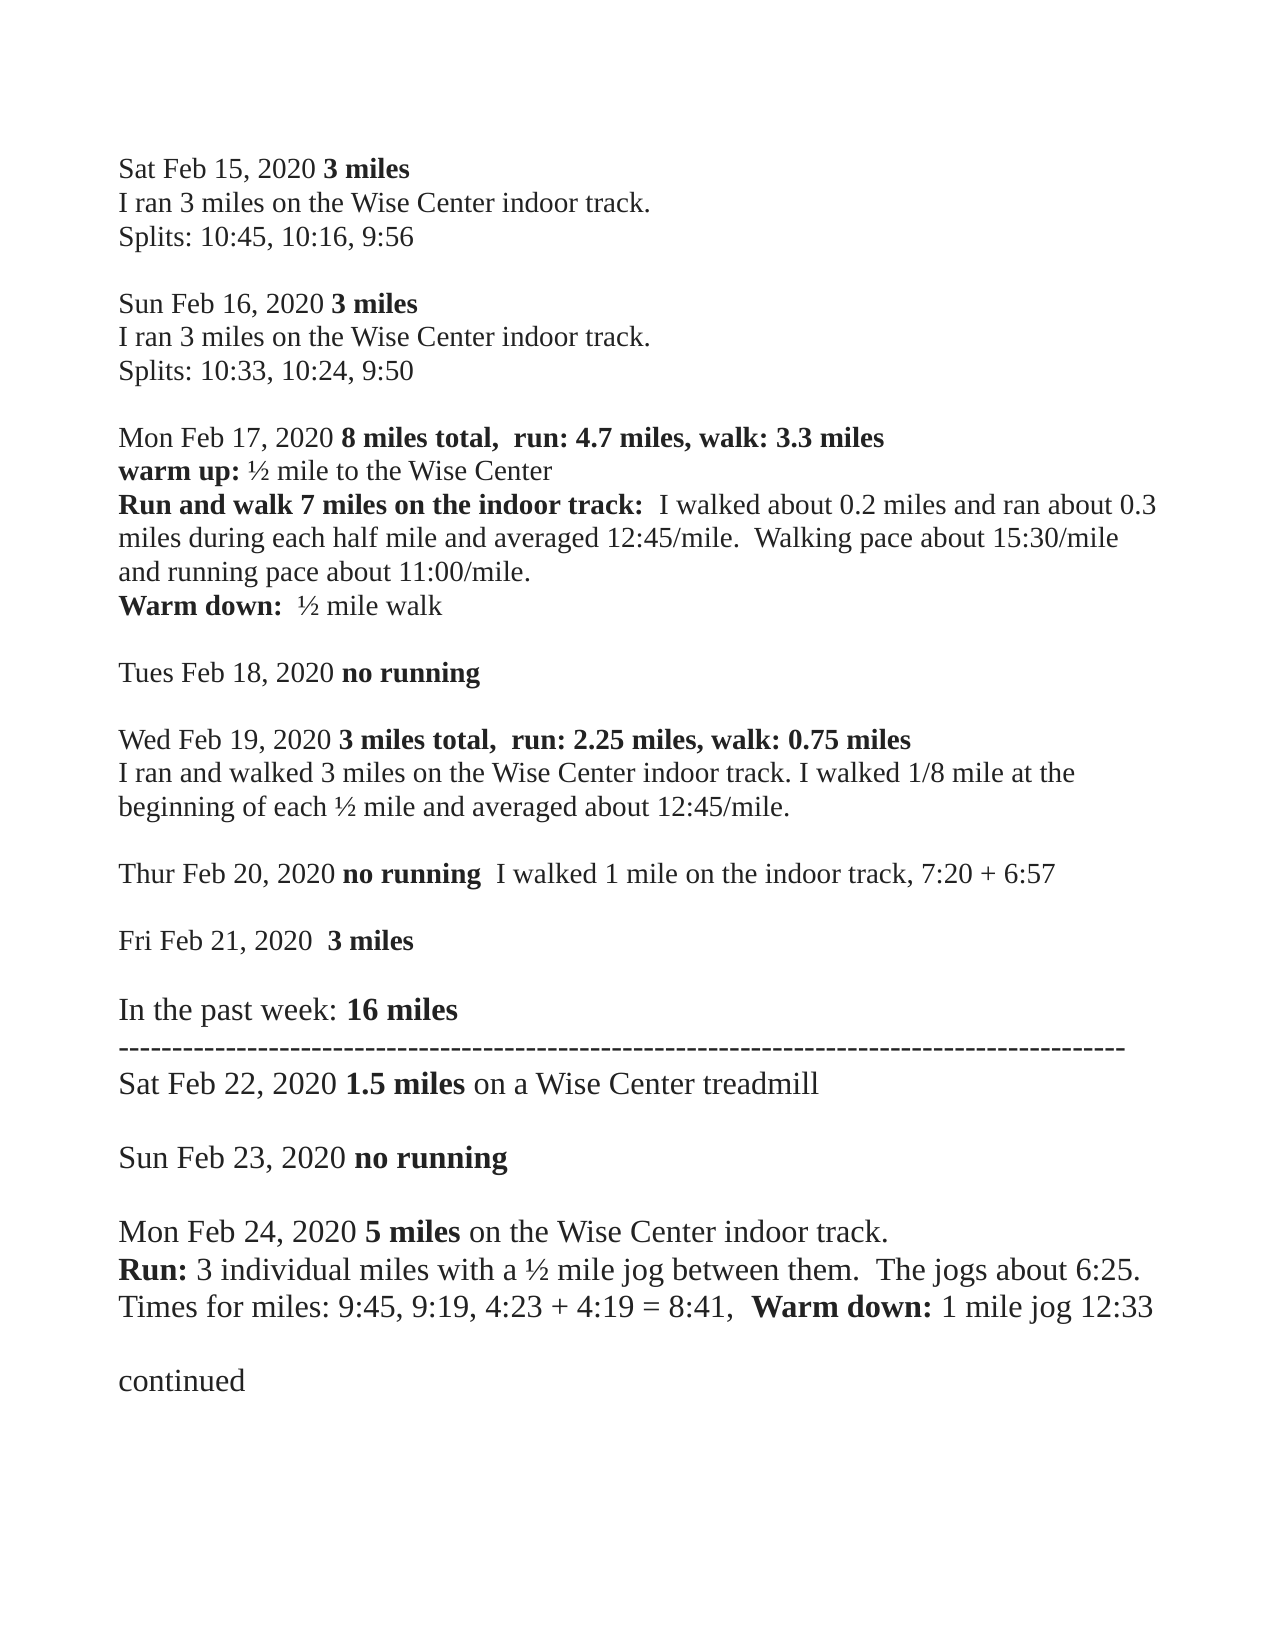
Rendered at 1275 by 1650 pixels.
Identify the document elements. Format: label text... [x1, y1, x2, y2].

text Sat Feb 22, 2020 1.5 miles on a Wise Center treadmill [118, 1064, 1161, 1101]
text ---------------------------------------------------------------------------------------------- [118, 1027, 1161, 1064]
text warm up: ½ mile to the Wise Center [118, 453, 1161, 487]
text Times for miles: 9:45, 9:19, 4:23 + 4:19 = 8:41, Warm down: 1 mile jog 12:33 [118, 1287, 1161, 1324]
text Thur Feb 20, 2020 no running I walked 1 mile on the indoor track, 7:20 + 6:57 [118, 856, 1161, 889]
text Tues Feb 18, 2020 no running [118, 655, 1161, 688]
text Sat Feb 15, 2020 3 miles [118, 152, 1161, 185]
text Wed Feb 19, 2020 3 miles total, run: 2.25 miles, walk: 0.75 miles [118, 722, 1161, 755]
text Splits: 10:33, 10:24, 9:50 [118, 353, 1161, 386]
text Splits: 10:45, 10:16, 9:56 [118, 219, 1161, 252]
text Mon Feb 24, 2020 5 miles on the Wise Center indoor track. [118, 1213, 1161, 1250]
text Sun Feb 23, 2020 no running [118, 1138, 1161, 1176]
text Fri Feb 21, 2020 3 miles [118, 923, 1161, 957]
text Sun Feb 16, 2020 3 miles [118, 286, 1161, 319]
text I ran and walked 3 miles on the Wise Center indoor track. I walked 1/8 mile at the beginning of each ½ mile and averaged about 12:45/mile. [118, 755, 1161, 822]
text In the past week: 16 miles [118, 990, 1161, 1027]
text Run and walk 7 miles on the indoor track: I walked about 0.2 miles and ran about 0.3 miles during each half mile and averaged 12:45/mile. Walking pace about 15:30/mile and running pace about 11:00/mile. [118, 487, 1161, 588]
text I ran 3 miles on the Wise Center indoor track. [118, 185, 1161, 219]
text Run: 3 individual miles with a ½ mile jog between them. The jogs about 6:25. [118, 1250, 1161, 1287]
text I ran 3 miles on the Wise Center indoor track. [118, 319, 1161, 353]
text Warm down: ½ mile walk [118, 588, 1161, 621]
text continued [118, 1361, 1161, 1398]
text Mon Feb 17, 2020 8 miles total, run: 4.7 miles, walk: 3.3 miles [118, 420, 1161, 453]
